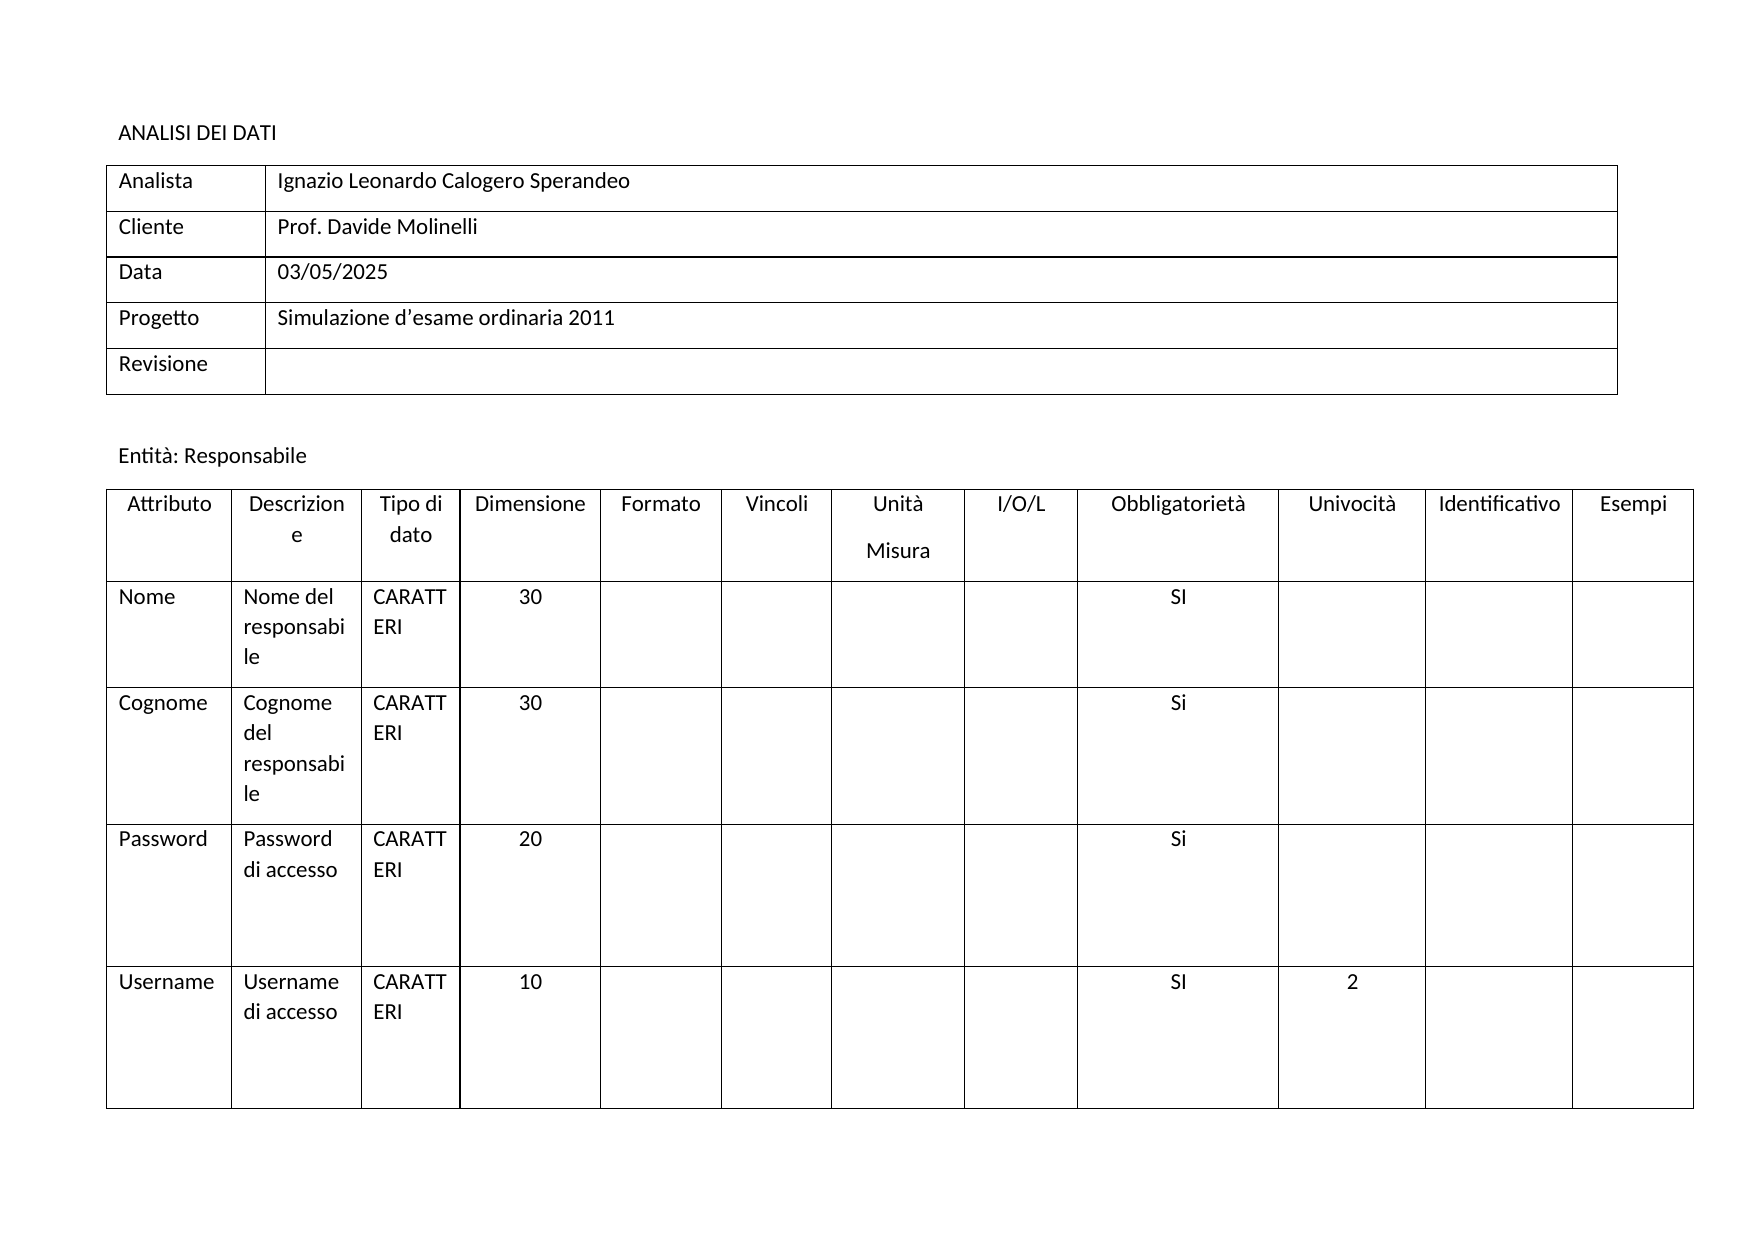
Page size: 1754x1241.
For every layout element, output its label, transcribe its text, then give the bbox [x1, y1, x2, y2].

table_cell [1573, 967, 1693, 1108]
table_cell [601, 825, 721, 966]
table_header Descrizione [232, 490, 361, 581]
table_header Ignazio Leonardo Calogero Sperandeo [266, 166, 1617, 211]
table_cell Si [1078, 688, 1278, 823]
table_cell [965, 688, 1077, 823]
table_cell Si [1078, 825, 1278, 966]
table_cell [722, 967, 831, 1108]
table_header I/O/L [965, 490, 1077, 581]
table_header Unità Misura [832, 490, 964, 581]
table_header Vincoli [722, 490, 831, 581]
table_cell CARATTERI [362, 967, 459, 1108]
table_cell [1279, 688, 1425, 823]
table_cell [1426, 688, 1572, 823]
table_cell 03/05/2025 [266, 258, 1617, 302]
table_cell [965, 582, 1077, 687]
table_cell Prof. Davide Molinelli [266, 212, 1617, 256]
table_cell [832, 825, 964, 966]
table_cell [1426, 582, 1572, 687]
table_cell Progetto [107, 303, 265, 348]
table_cell Cognome del responsabile [232, 688, 361, 823]
table_cell 30 [461, 582, 600, 687]
table_cell [1573, 825, 1693, 966]
table_cell [965, 967, 1077, 1108]
table_header Dimensione [461, 490, 600, 581]
table_cell [1279, 825, 1425, 966]
table_cell [266, 349, 1617, 394]
table_cell CARATTERI [362, 688, 459, 823]
table_cell Password [107, 825, 231, 966]
table_cell SI [1078, 967, 1278, 1108]
table_cell [1279, 582, 1425, 687]
table_cell 2 [1279, 967, 1425, 1108]
table_cell [722, 582, 831, 687]
table_cell [832, 688, 964, 823]
table_cell Revisione [107, 349, 265, 394]
table_header Attributo [107, 490, 231, 581]
text ANALISI DEI DATI [118, 118, 1606, 146]
table_header Formato [601, 490, 721, 581]
table_cell Username di accesso [232, 967, 361, 1108]
table_cell [832, 582, 964, 687]
table_cell CARATTERI [362, 582, 459, 687]
table_cell [601, 688, 721, 823]
table_cell [601, 967, 721, 1108]
table_cell Data [107, 258, 265, 302]
table_header Analista [107, 166, 265, 211]
table_cell [601, 582, 721, 687]
table_cell Simulazione d’esame ordinaria 2011 [266, 303, 1617, 348]
table_cell Nome [107, 582, 231, 687]
text Entità: Responsabile [118, 442, 1606, 469]
table_cell Username [107, 967, 231, 1108]
table_cell [1426, 825, 1572, 966]
table_cell SI [1078, 582, 1278, 687]
table_cell [1426, 967, 1572, 1108]
table_header Identificativo [1426, 490, 1572, 581]
table_cell Cognome [107, 688, 231, 823]
table_cell Cliente [107, 212, 265, 256]
table_cell 10 [461, 967, 600, 1108]
table_cell 30 [461, 688, 600, 823]
table_header Obbligatorietà [1078, 490, 1278, 581]
table_cell [722, 688, 831, 823]
table_header Tipo di dato [362, 490, 459, 581]
table_cell 20 [461, 825, 600, 966]
table_header Esempi [1573, 490, 1693, 581]
table_cell [722, 825, 831, 966]
table_cell [1573, 688, 1693, 823]
table_cell [1573, 582, 1693, 687]
table_header Univocità [1279, 490, 1425, 581]
table_cell [832, 967, 964, 1108]
table_cell Nome del responsabile [232, 582, 361, 687]
table_cell CARATTERI [362, 825, 459, 966]
table_cell [965, 825, 1077, 966]
table_cell Password di accesso [232, 825, 361, 966]
